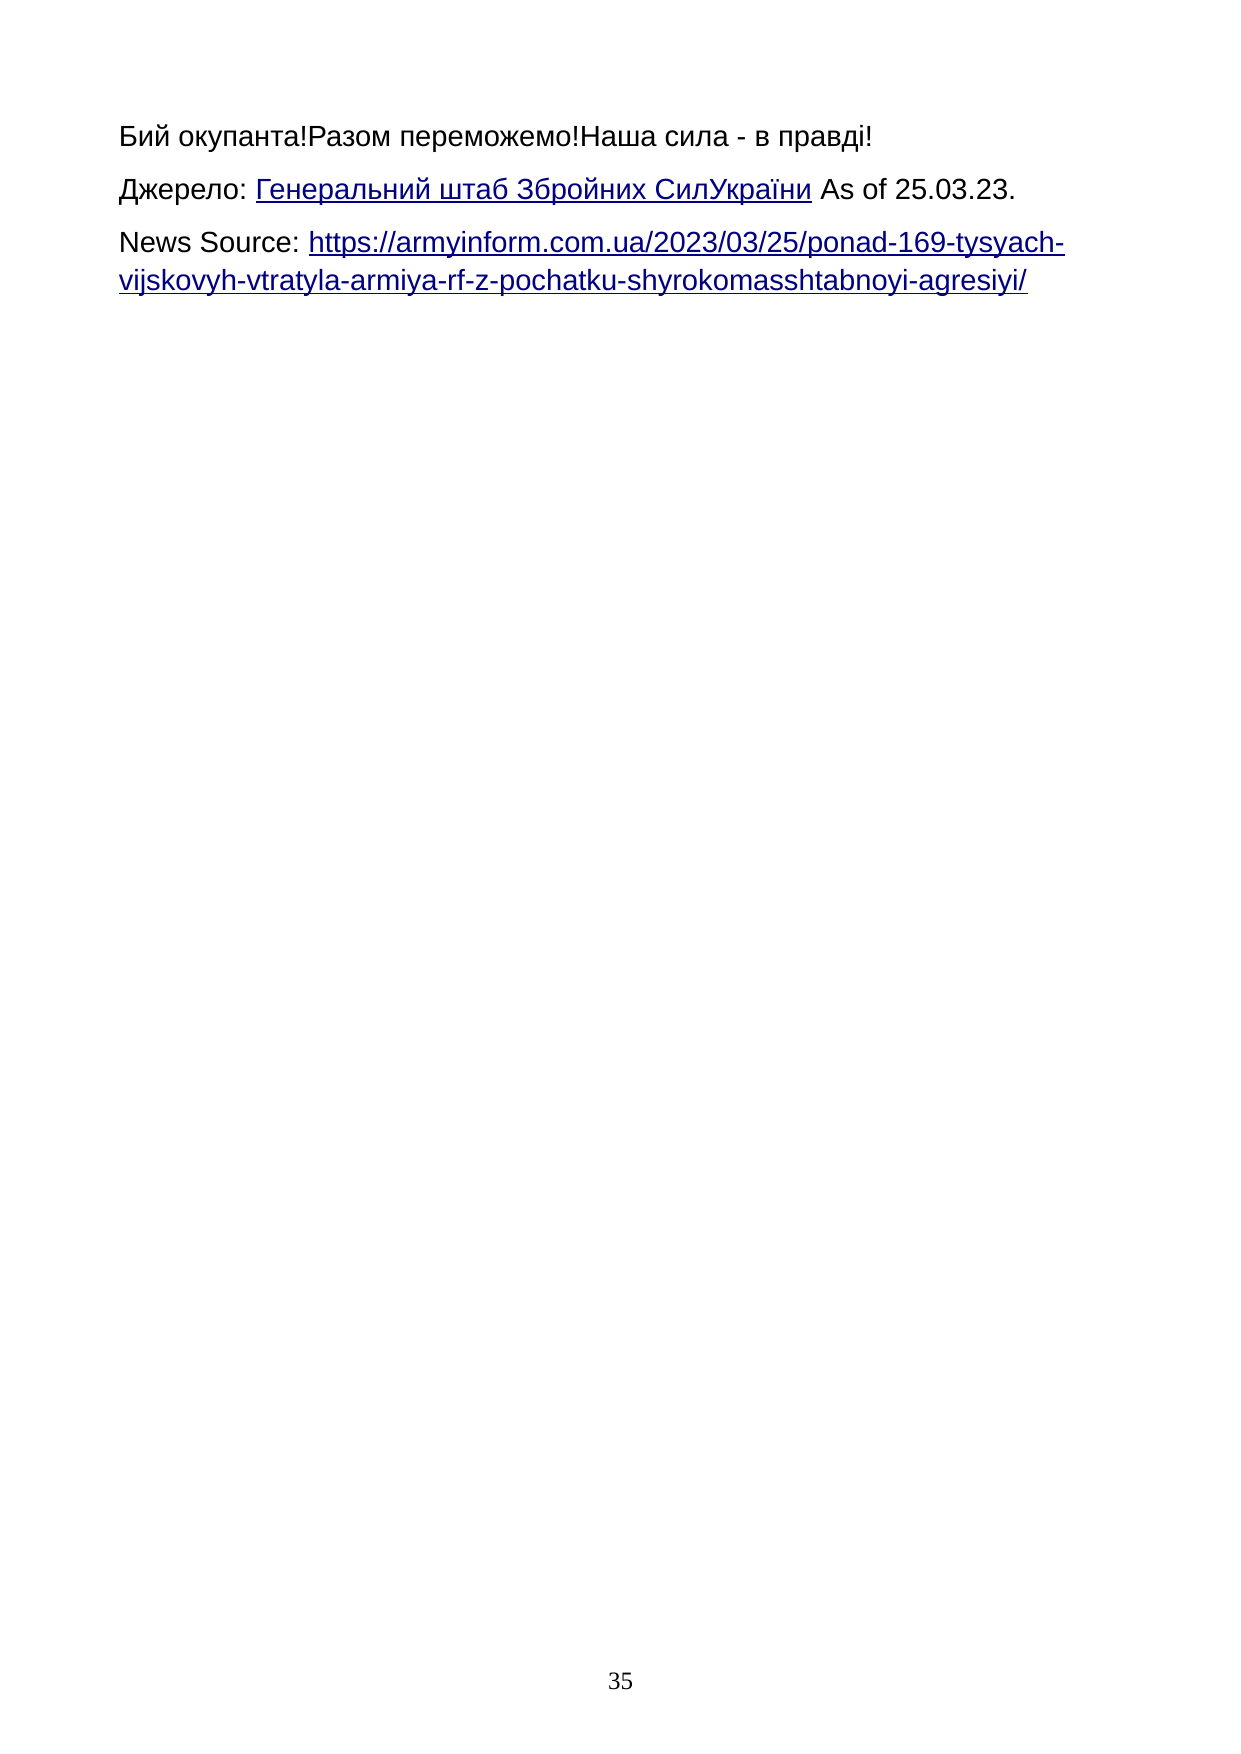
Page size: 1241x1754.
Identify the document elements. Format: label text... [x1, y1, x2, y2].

text News Source: https://armyinform.com.ua/2023/03/25/ponad-169-tysyach-vijskovyh-vtratyla-armiya-rf-z-pochatku-shyrokomasshtabnoyi-agresiyi/ [118, 225, 1122, 297]
text Джерело: Генеральний штаб Збройних СилУкраїни As of 25.03.23. [118, 172, 1122, 205]
text Бий окупанта!Разом переможемо!Наша сила - в правді! [118, 118, 1122, 152]
